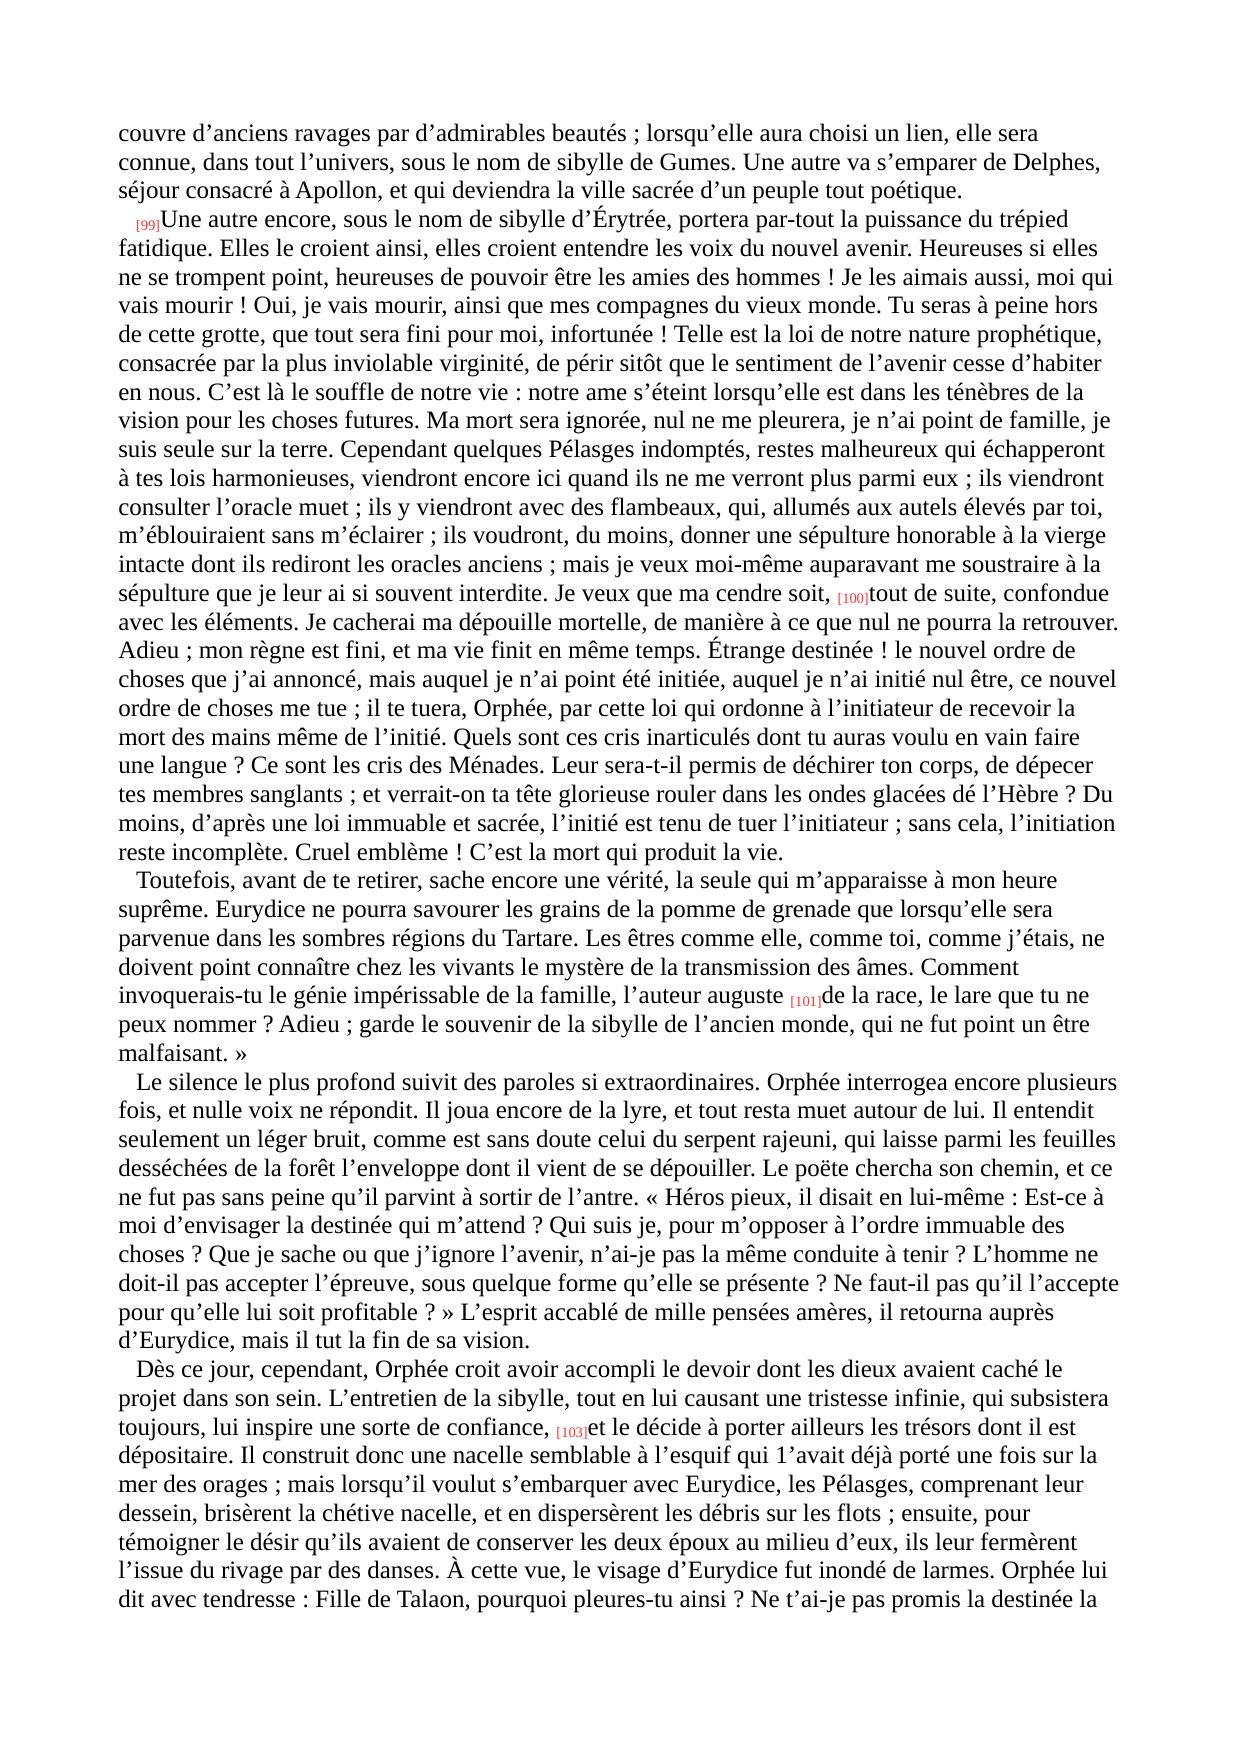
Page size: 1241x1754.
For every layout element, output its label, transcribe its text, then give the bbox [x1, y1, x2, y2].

text Dès ce jour, cependant, Orphée croit avoir accompli le devoir dont les dieux avaient caché le projet dans son sein. L’entretien de la sibylle, tout en lui causant une tristesse infinie, qui subsistera toujours, lui inspire une sorte de confiance, [103]et le décide à porter ailleurs les trésors dont il est dépositaire. Il construit donc une nacelle semblable à l’esquif qui 1’avait déjà porté une fois sur la mer des orages ; mais lorsqu’il voulut s’embarquer avec Eurydice, les Pélasges, comprenant leur dessein, brisèrent la chétive nacelle, et en dispersèrent les débris sur les flots ; ensuite, pour témoigner le désir qu’ils avaient de conserver les deux époux au milieu d’eux, ils leur fermèrent l’issue du rivage par des danses. À cette vue, le visage d’Eurydice fut inondé de larmes. Orphée lui dit avec tendresse : Fille de Talaon, pourquoi pleures-tu ainsi ? Ne t’ai-je pas promis la destinée la [118, 1354, 1122, 1613]
text Le silence le plus profond suivit des paroles si extraordinaires. Orphée interrogea encore plusieurs fois, et nulle voix ne répondit. Il joua encore de la lyre, et tout resta muet autour de lui. Il entendit seulement un léger bruit, comme est sans doute celui du serpent rajeuni, qui laisse parmi les feuilles desséchées de la forêt l’enveloppe dont il vient de se dépouiller. Le poëte chercha son chemin, et ce ne fut pas sans peine qu’il parvint à sortir de l’antre. « Héros pieux, il disait en lui-même : Est-ce à moi d’envisager la destinée qui m’attend ? Qui suis je, pour m’opposer à l’ordre immuable des choses ? Que je sache ou que j’ignore l’avenir, n’ai-je pas la même conduite à tenir ? L’homme ne doit-il pas accepter l’épreuve, sous quelque forme qu’elle se présente ? Ne faut-il pas qu’il l’accepte pour qu’elle lui soit profitable ? » L’esprit accablé de mille pensées amères, il retourna auprès d’Eurydice, mais il tut la fin de sa vision. [118, 1067, 1122, 1354]
text couvre d’anciens ravages par d’admirables beautés ; lorsqu’elle aura choisi un lien, elle sera connue, dans tout l’univers, sous le nom de sibylle de Gumes. Une autre va s’emparer de Delphes, séjour consacré à Apollon, et qui deviendra la ville sacrée d’un peuple tout poétique. [118, 118, 1122, 204]
text [99]Une autre encore, sous le nom de sibylle d’Érytrée, portera par-tout la puissance du trépied fatidique. Elles le croient ainsi, elles croient entendre les voix du nouvel avenir. Heureuses si elles ne se trompent point, heureuses de pouvoir être les amies des hommes ! Je les aimais aussi, moi qui vais mourir ! Oui, je vais mourir, ainsi que mes compagnes du vieux monde. Tu seras à peine hors de cette grotte, que tout sera fini pour moi, infortunée ! Telle est la loi de notre nature prophétique, consacrée par la plus inviolable virginité, de périr sitôt que le sentiment de l’avenir cesse d’habiter en nous. C’est là le souffle de notre vie : notre ame s’éteint lorsqu’elle est dans les ténèbres de la vision pour les choses futures. Ma mort sera ignorée, nul ne me pleurera, je n’ai point de famille, je suis seule sur la terre. Cependant quelques Pélasges indomptés, restes malheureux qui échapperont à tes lois harmonieuses, viendront encore ici quand ils ne me verront plus parmi eux ; ils viendront consulter l’oracle muet ; ils y viendront avec des flambeaux, qui, allumés aux autels élevés par toi, m’éblouiraient sans m’éclairer ; ils voudront, du moins, donner une sépulture honorable à la vierge intacte dont ils rediront les oracles anciens ; mais je veux moi-même auparavant me soustraire à la sépulture que je leur ai si souvent interdite. Je veux que ma cendre soit, [100]tout de suite, confondue avec les éléments. Je cacherai ma dépouille mortelle, de manière à ce que nul ne pourra la retrouver. Adieu ; mon règne est fini, et ma vie finit en même temps. Étrange destinée ! le nouvel ordre de choses que j’ai annoncé, mais auquel je n’ai point été initiée, auquel je n’ai initié nul être, ce nouvel ordre de choses me tue ; il te tuera, Orphée, par cette loi qui ordonne à l’initiateur de recevoir la mort des mains même de l’initié. Quels sont ces cris inarticulés dont tu auras voulu en vain faire une langue ? Ce sont les cris des Ménades. Leur sera-t-il permis de déchirer ton corps, de dépecer tes membres sanglants ; et verrait-on ta tête glorieuse rouler dans les ondes glacées dé l’Hèbre ? Du moins, d’après une loi immuable et sacrée, l’initié est tenu de tuer l’initiateur ; sans cela, l’initiation reste incomplète. Cruel emblème ! C’est la mort qui produit la vie. [118, 204, 1122, 866]
text Toutefois, avant de te retirer, sache encore une vérité, la seule qui m’apparaisse à mon heure suprême. Eurydice ne pourra savourer les grains de la pomme de grenade que lorsqu’elle sera parvenue dans les sombres régions du Tartare. Les êtres comme elle, comme toi, comme j’étais, ne doivent point connaître chez les vivants le mystère de la transmission des âmes. Comment invoquerais-tu le génie impérissable de la famille, l’auteur auguste [101]de la race, le lare que tu ne peux nommer ? Adieu ; garde le souvenir de la sibylle de l’ancien monde, qui ne fut point un être malfaisant. » [118, 866, 1122, 1067]
